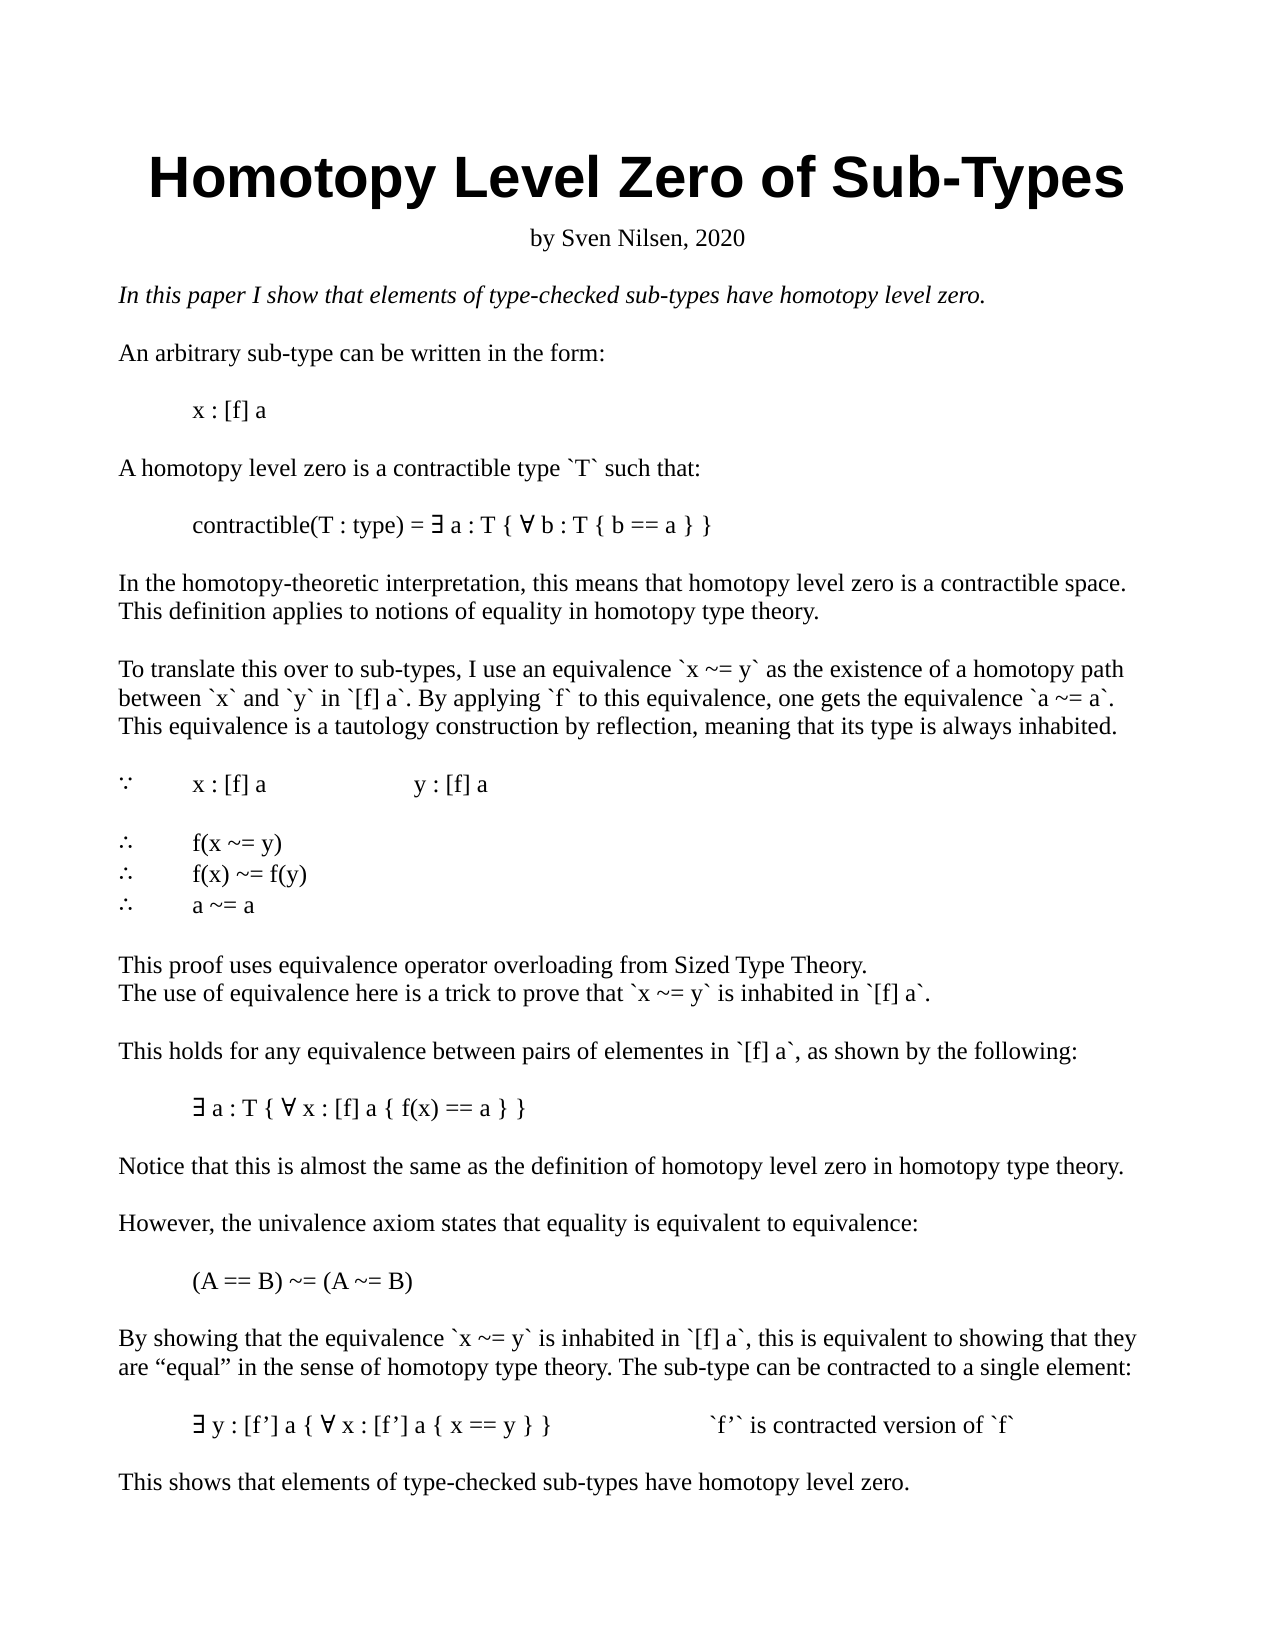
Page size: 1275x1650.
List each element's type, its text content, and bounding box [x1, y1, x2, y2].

text This holds for any equivalence between pairs of elementes in `[f] a`, as shown by the following: [118, 1036, 1157, 1065]
text Notice that this is almost the same as the definition of homotopy level zero in homotopy type theory. [118, 1151, 1157, 1180]
text A homotopy level zero is a contractible type `T` such that: [118, 453, 1157, 481]
text ∴ f(x ~= y) [118, 828, 1157, 859]
text by Sven Nilsen, 2020 [118, 223, 1157, 251]
text The use of equivalence here is a trick to prove that `x ~= y` is inhabited in `[f] a`. [118, 978, 1157, 1007]
text However, the univalence axiom states that equality is equivalent to equivalence: [118, 1208, 1157, 1237]
text This definition applies to notions of equality in homotopy type theory. [118, 596, 1157, 625]
text This shows that elements of type-checked sub-types have homotopy level zero. [118, 1467, 1157, 1496]
text To translate this over to sub-types, I use an equivalence `x ~= y` as the existence of a homotopy path between `x` and `y` in `[f] a`. By applying `f` to this equivalence, one gets the equivalence `a ~= a`. This equivalence is a tautology construction by reflection, meaning that its type is always inhabited. [118, 654, 1157, 740]
text ∴ f(x) ~= f(y) [118, 859, 1157, 890]
text This proof uses equivalence operator overloading from Sized Type Theory. [118, 950, 1157, 978]
text By showing that the equivalence `x ~= y` is inhabited in `[f] a`, this is equivalent to showing that they are “equal” in the sense of homotopy type theory. The sub-type can be contracted to a single element: [118, 1323, 1157, 1381]
text x : [f] a [118, 395, 1157, 424]
text ∵ x : [f] a y : [f] a [118, 769, 1157, 800]
text ∃ a : T { ∀ x : [f] a { f(x) == a } } [118, 1093, 1157, 1122]
text In this paper I show that elements of type-checked sub-types have homotopy level zero. [118, 280, 1157, 309]
text (A == B) ~= (A ~= B) [118, 1266, 1157, 1295]
text contractible(T : type) = ∃ a : T { ∀ b : T { b == a } } [118, 510, 1157, 539]
title Homotopy Level Zero of Sub-Types [118, 143, 1157, 210]
text ∃ y : [f’] a { ∀ x : [f’] a { x == y } } `f’` is contracted version of `f` [118, 1410, 1157, 1438]
text An arbitrary sub-type can be written in the form: [118, 338, 1157, 366]
text In the homotopy-theoretic interpretation, this means that homotopy level zero is a contractible space. [118, 568, 1157, 596]
text ∴ a ~= a [118, 890, 1157, 921]
